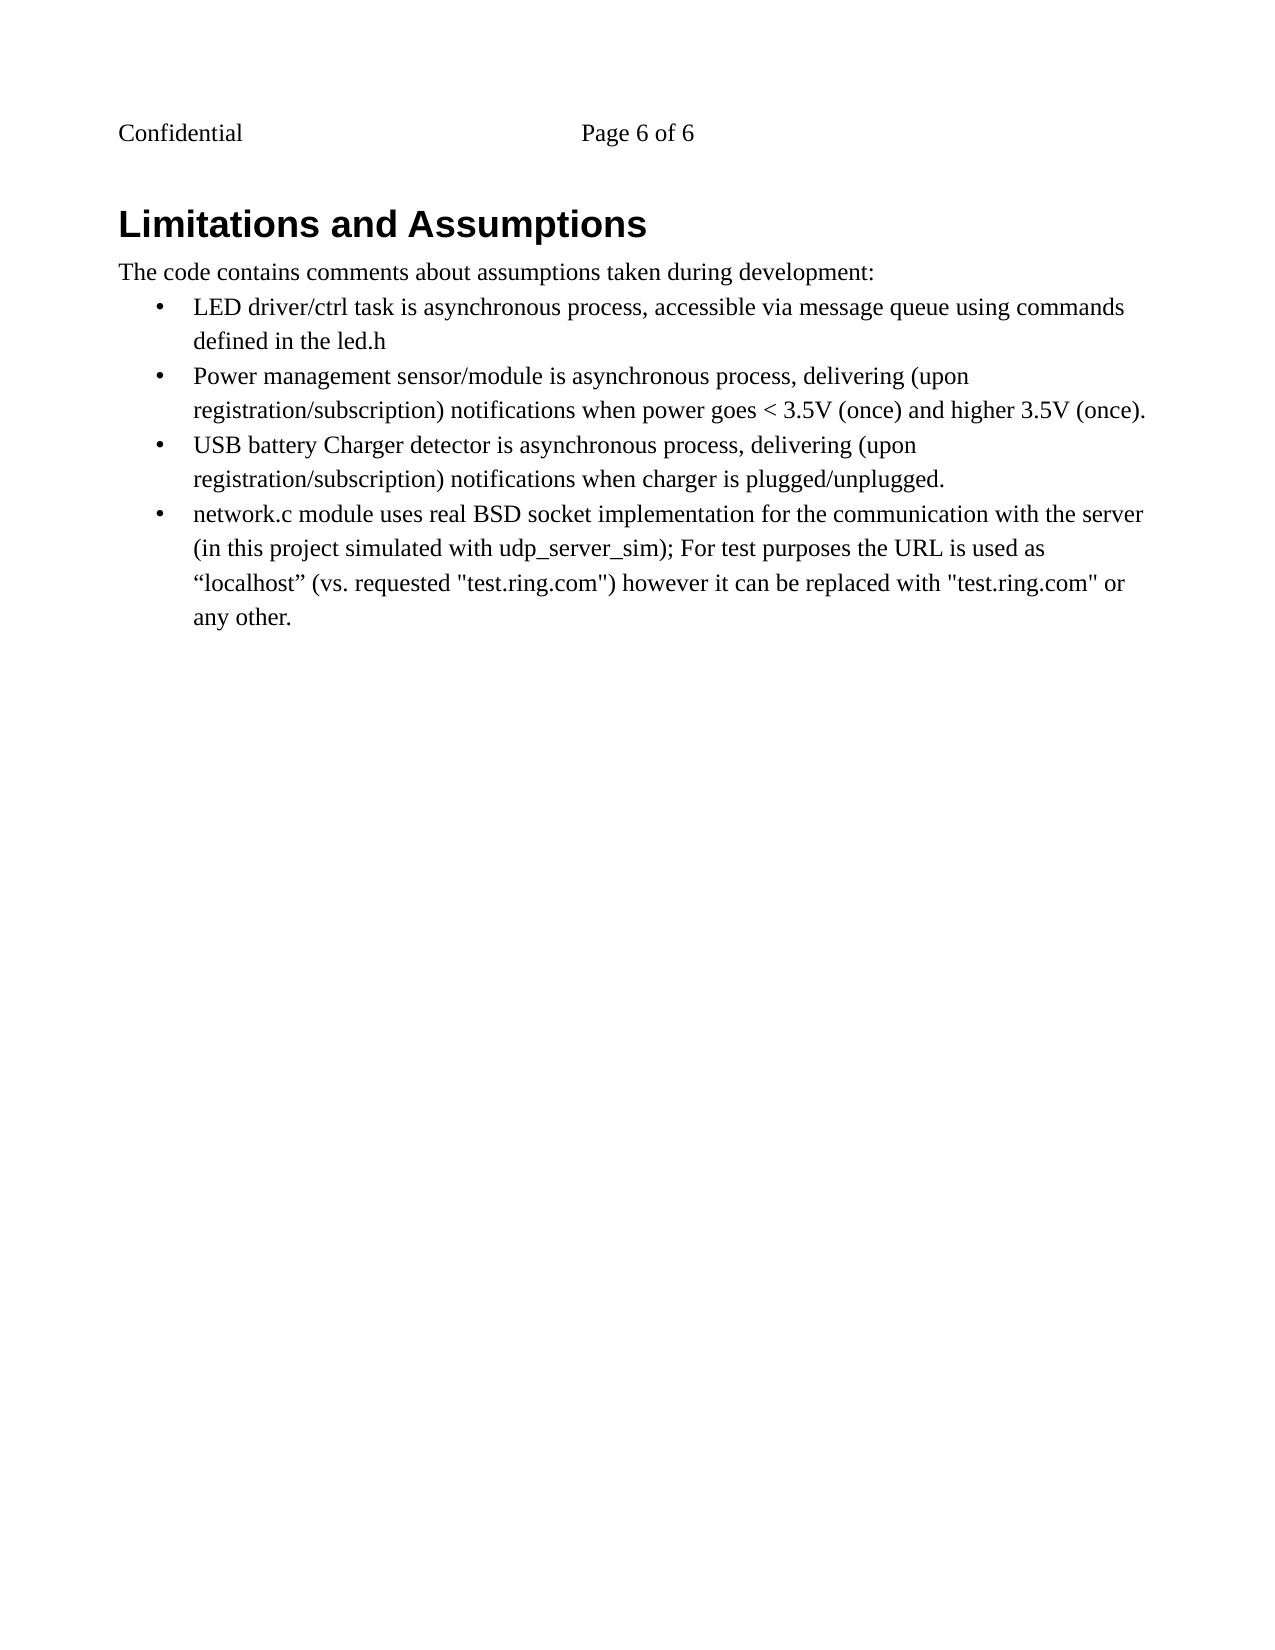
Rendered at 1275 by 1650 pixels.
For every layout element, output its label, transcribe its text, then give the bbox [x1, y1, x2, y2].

list USB battery Charger detector is asynchronous process, delivering (upon registration/subscription) notifications when charger is plugged/unplugged. [156, 430, 1157, 493]
list Power management sensor/module is asynchronous process, delivering (upon registration/subscription) notifications when power goes < 3.5V (once) and higher 3.5V (once). [156, 361, 1157, 424]
text The code contains comments about assumptions taken during development: [118, 257, 1157, 286]
subtitle Limitations and Assumptions [118, 201, 1157, 245]
list LED driver/ctrl task is asynchronous process, accessible via message queue using commands defined in the led.h [156, 292, 1157, 355]
list network.c module uses real BSD socket implementation for the communication with the server (in this project simulated with udp_server_sim); For test purposes the URL is used as “localhost” (vs. requested "test.ring.com") however it can be replaced with "test.ring.com" or any other. [156, 499, 1157, 631]
